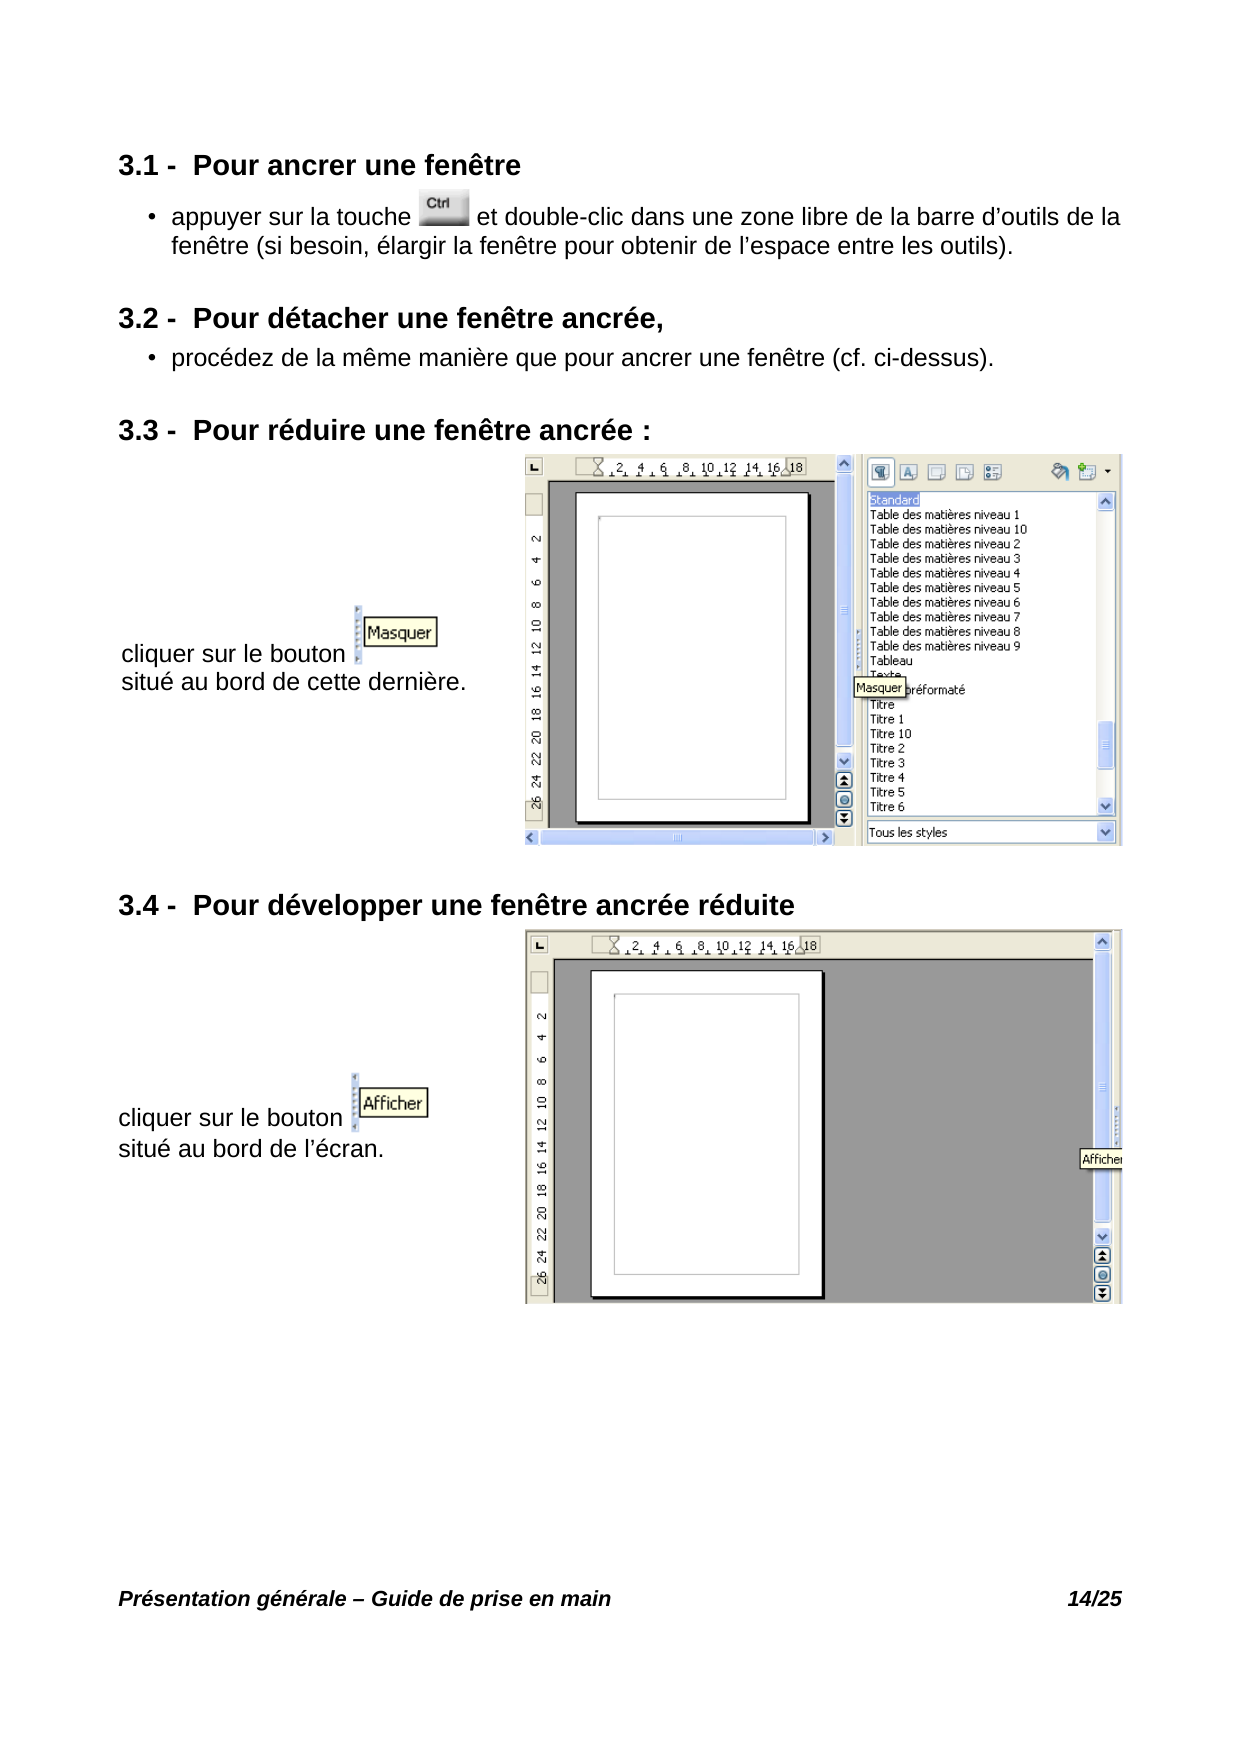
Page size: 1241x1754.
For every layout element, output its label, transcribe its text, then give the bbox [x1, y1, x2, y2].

table_header cliquer sur le bouton situé au bord de l’écran. [118, 929, 489, 1316]
subtitle Pour détacher une fenêtre ancrée, [118, 301, 1122, 334]
table_header [489, 929, 1122, 1316]
picture [353, 604, 452, 668]
picture [525, 929, 1123, 1304]
picture [525, 454, 1123, 846]
subtitle Pour développer une fenêtre ancrée réduite [118, 887, 1122, 921]
table_header [489, 455, 1122, 858]
subtitle Pour ancrer une fenêtre [118, 148, 1122, 181]
list appuyer sur la touche et double-clic dans une zone libre de la barre d’outils de la fenêtre (si besoin, élargir la fenêtre pour obtenir de l’espace entre les outils). [148, 189, 1122, 260]
list procédez de la même manière que pour ancrer une fenêtre (cf. ci-dessus). [148, 343, 1122, 372]
subtitle Pour réduire une fenêtre ancrée : [118, 413, 1122, 446]
picture [418, 189, 470, 226]
picture [350, 1071, 438, 1134]
table_header cliquer sur le bouton situé au bord de cette dernière. [118, 455, 489, 858]
